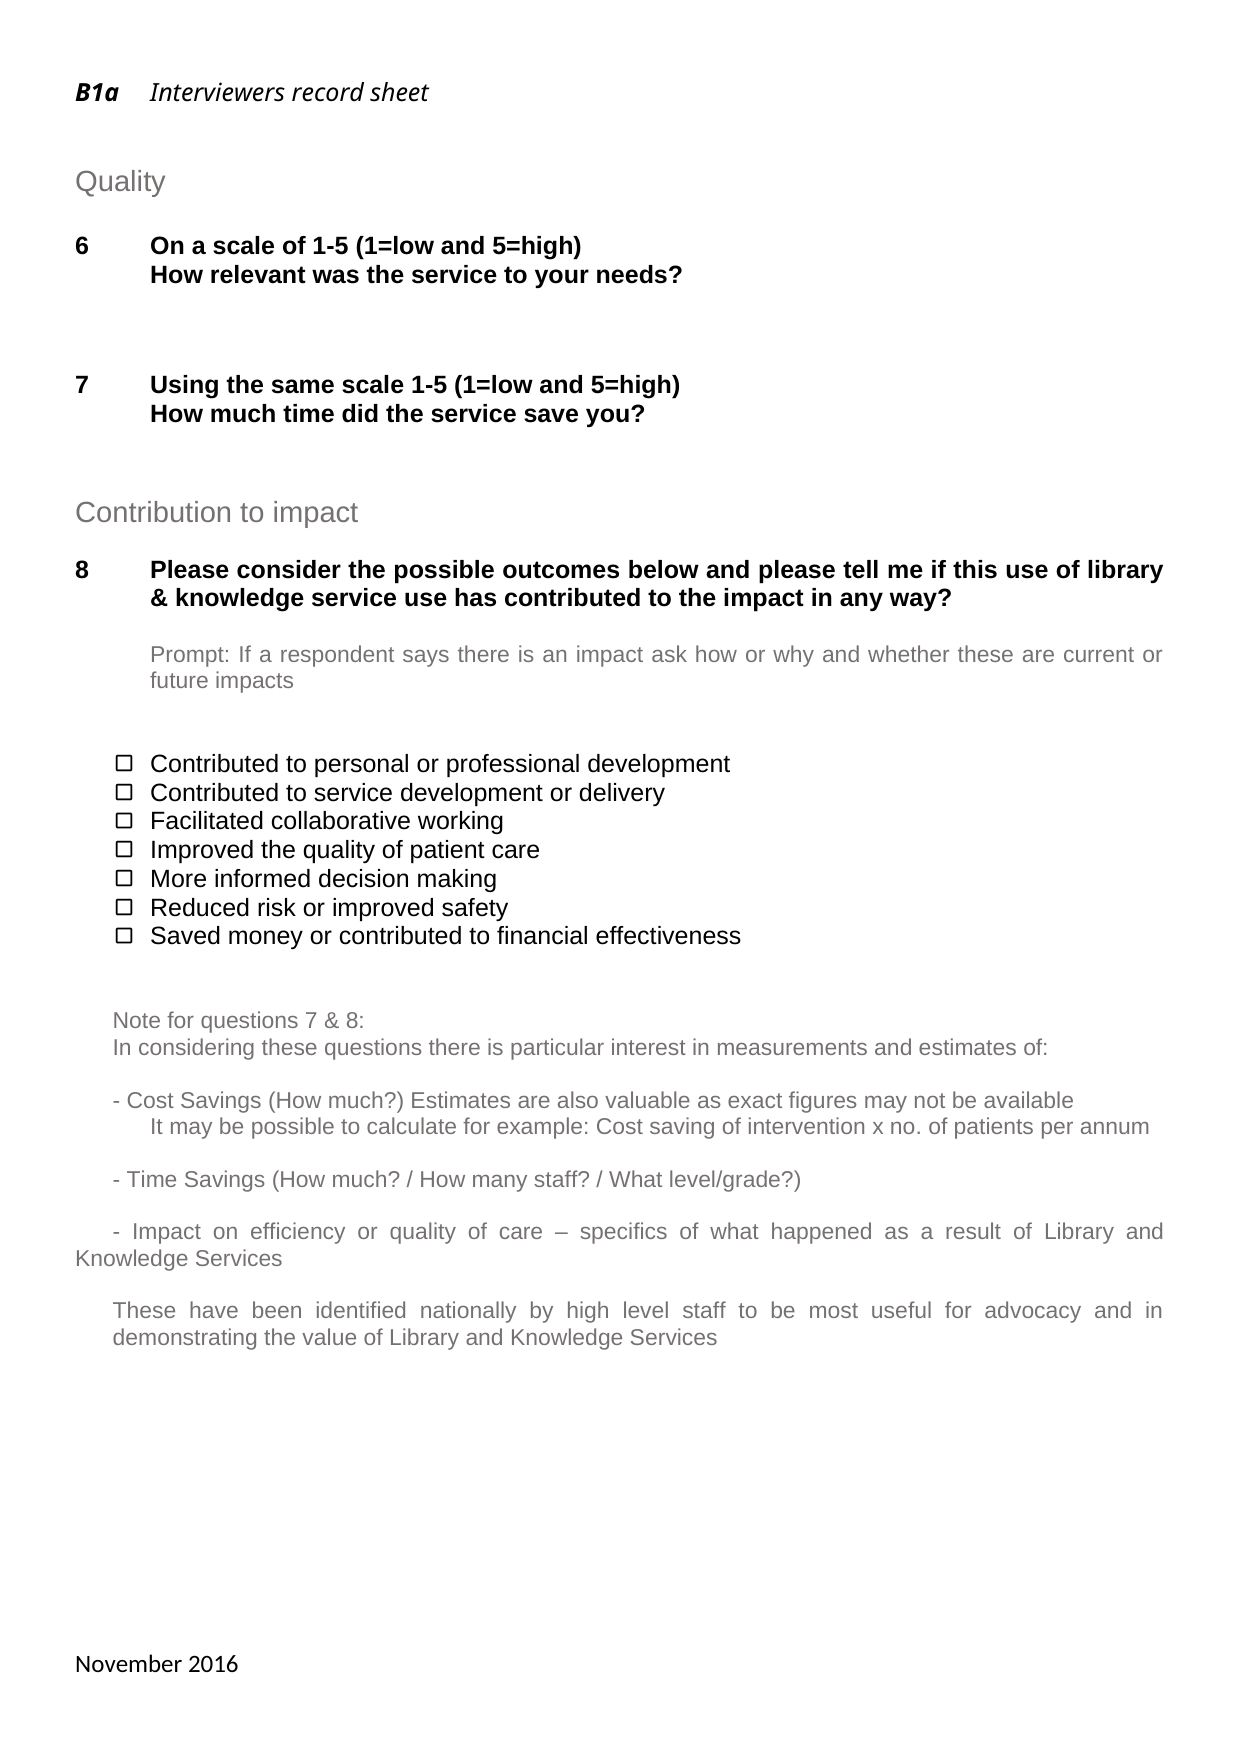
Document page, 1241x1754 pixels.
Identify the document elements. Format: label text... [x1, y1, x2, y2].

text Note for questions 7 & 8: [112, 1007, 1165, 1034]
text 8 Please consider the possible outcomes below and please tell me if this use of library & knowledge service use has contributed to the impact in any way? [75, 555, 1165, 612]
text 7 Using the same scale 1-5 (1=low and 5=high) [75, 370, 1165, 399]
text Contribution to impact [75, 495, 1165, 528]
list Contributed to service development or delivery [112, 777, 1165, 806]
text These have been identified nationally by high level staff to be most useful for advocacy and in demonstrating the value of Library and Knowledge Services [112, 1297, 1165, 1350]
list Contributed to personal or professional development [112, 749, 1165, 777]
text Quality [75, 164, 1165, 198]
text - Time Savings (How much? / How many staff? / What level/grade?) [75, 1166, 1165, 1192]
text It may be possible to calculate for example: Cost saving of intervention x no. of patients per annum [75, 1113, 1165, 1139]
text 6 On a scale of 1-5 (1=low and 5=high) [75, 231, 1165, 260]
text How much time did the service save you? [75, 399, 1165, 428]
list More informed decision making [112, 864, 1165, 892]
list Reduced risk or improved safety [112, 892, 1165, 921]
text How relevant was the service to your needs? [75, 260, 1165, 289]
text - Cost Savings (How much?) Estimates are also valuable as exact figures may not be available [75, 1087, 1165, 1113]
text - Impact on efficiency or quality of care – specifics of what happened as a result of Library and Knowledge Services [75, 1218, 1165, 1271]
text In considering these questions there is particular interest in measurements and estimates of: [112, 1034, 1165, 1060]
list Improved the quality of patient care [112, 835, 1165, 864]
text Prompt: If a respondent says there is an impact ask how or why and whether these are current or future impacts [150, 641, 1165, 694]
list Facilitated collaborative working [112, 806, 1165, 835]
list Saved money or contributed to financial effectiveness [112, 921, 1165, 950]
